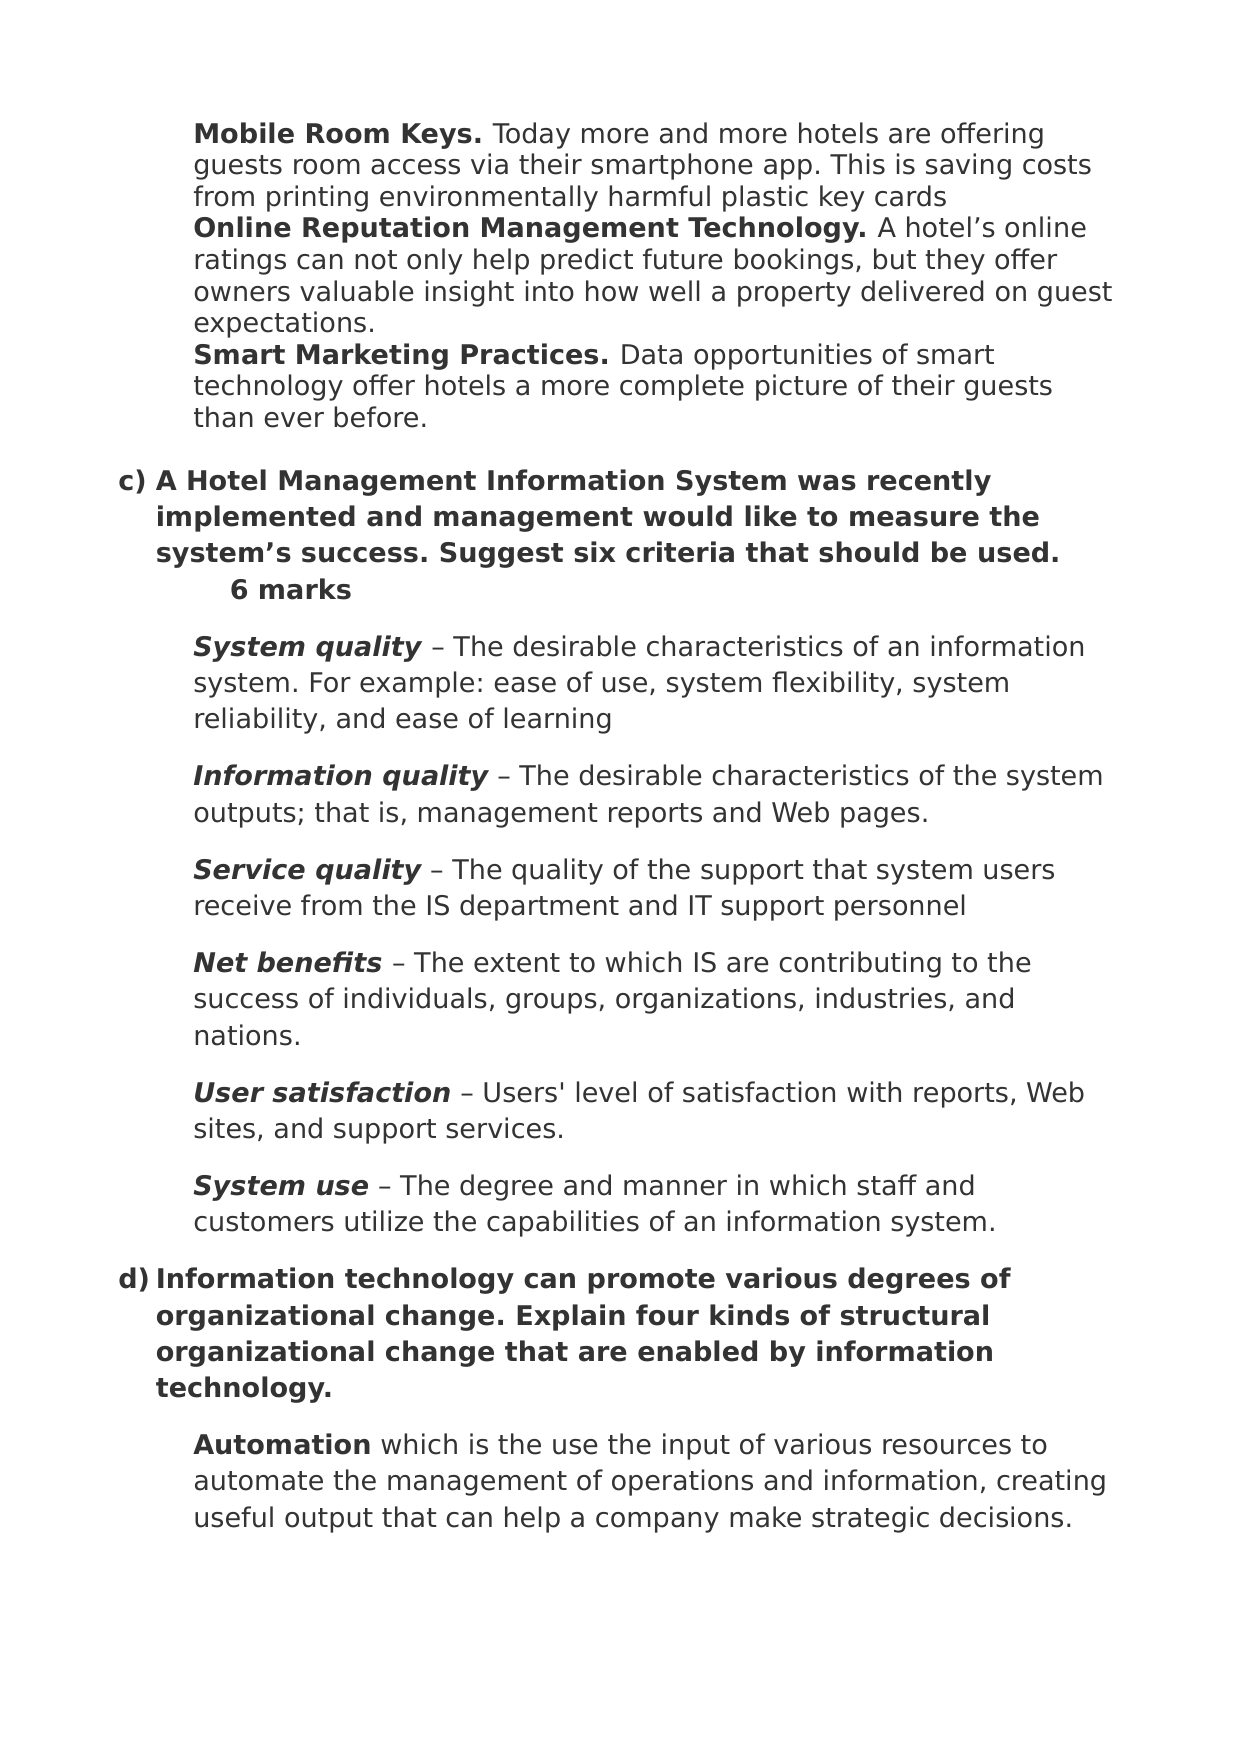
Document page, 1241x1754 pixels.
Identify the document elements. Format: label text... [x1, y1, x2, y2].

list Information technology can promote various degrees of organizational change. Explain four kinds of structural organizational change that are enabled by information technology. [118, 1264, 1122, 1404]
list Net benefits – The extent to which IS are contributing to the success of individuals, groups, organizations, industries, and nations. [193, 947, 1122, 1051]
list User satisfaction – Users' level of satisfaction with reports, Web sites, and support services. [193, 1077, 1122, 1145]
list A Hotel Management Information System was recently implemented and management would like to measure the system’s success. Suggest six criteria that should be used. 6 marks [118, 465, 1122, 606]
subtitle Smart Marketing Practices. Data opportunities of smart technology offer hotels a more complete picture of their guests than ever before. [193, 339, 1122, 434]
list System use – The degree and manner in which staff and customers utilize the capabilities of an information system. [193, 1170, 1122, 1238]
list System quality – The desirable characteristics of an information system. For example: ease of use, system flexibility, system reliability, and ease of learning [193, 631, 1122, 735]
subtitle Mobile Room Keys. Today more and more hotels are offering guests room access via their smartphone app. This is saving costs from printing environmentally harmful plastic key cards [193, 118, 1122, 213]
list Automation which is the use the input of various resources to automate the management of operations and information, creating useful output that can help a company make strategic decisions. [193, 1429, 1122, 1533]
list Service quality – The quality of the support that system users receive from the IS department and IT support personnel [193, 854, 1122, 922]
list Information quality – The desirable characteristics of the system outputs; that is, management reports and Web pages. [193, 761, 1122, 828]
subtitle Online Reputation Management Technology. A hotel’s online ratings can not only help predict future bookings, but they offer owners valuable insight into how well a property delivered on guest expectations. [193, 213, 1122, 339]
